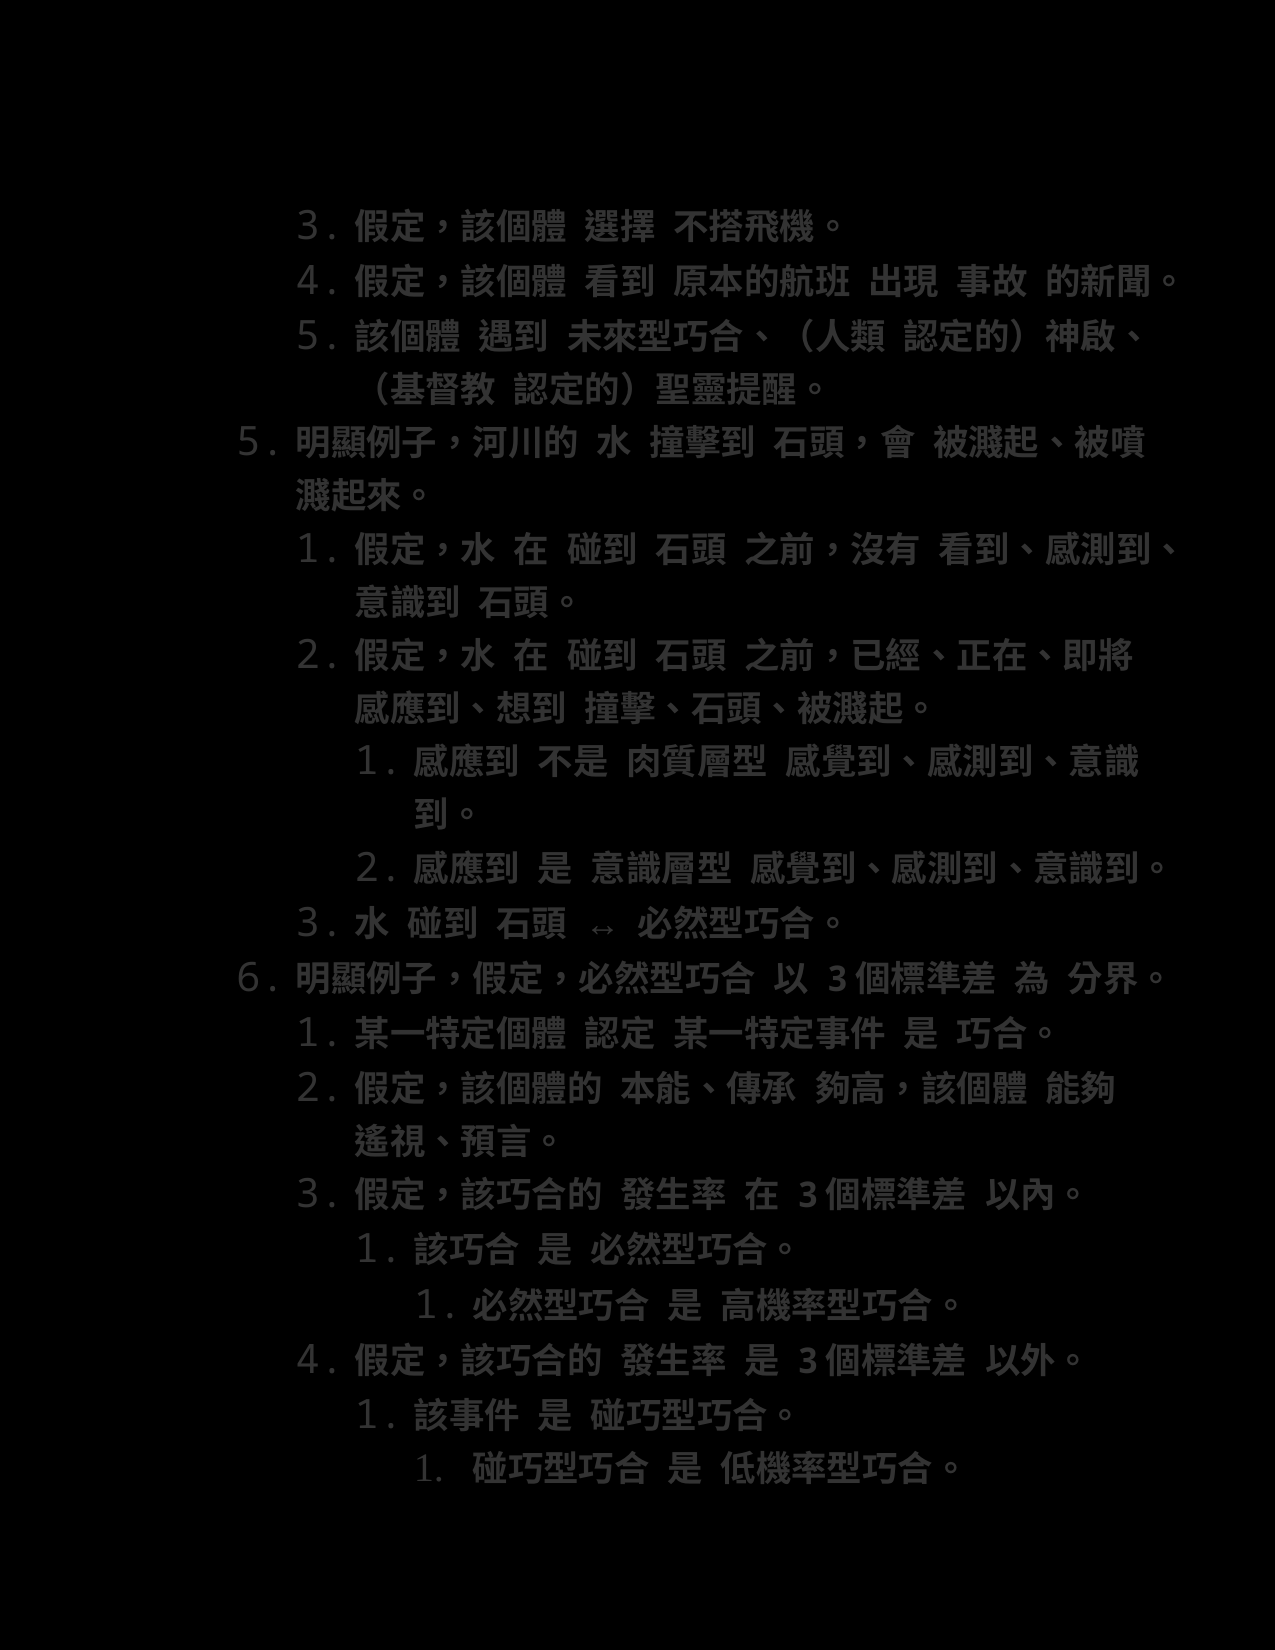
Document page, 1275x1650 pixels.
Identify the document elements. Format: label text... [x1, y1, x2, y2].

list 假定，該巧合的 發生率 是 3個標準差 以外。 [295, 1330, 1157, 1385]
list 假定，水 在 碰到 石頭 之前，已經、正在、即將 感應到、想到 撞擊、石頭、被濺起。 [295, 625, 1157, 731]
list 感應到 不是 肉質層型 感覺到、感測到、意識到。 [354, 731, 1157, 838]
list 假定，該個體的 本能、傳承 夠高，該個體 能夠 遙視、預言。 [295, 1058, 1157, 1164]
list 假定，該巧合的 發生率 在 3個標準差 以內。 [295, 1164, 1157, 1220]
list 該個體 遇到 未來型巧合、（人類 認定的）神啟、（基督教 認定的）聖靈提醒。 [295, 306, 1157, 412]
list 假定，水 在 碰到 石頭 之前，沒有 看到、感測到、意識到 石頭。 [295, 519, 1157, 625]
list 明顯例子，假定，必然型巧合 以 3個標準差 為 分界。 [236, 948, 1157, 1003]
list 某一特定個體 認定 某一特定事件 是 巧合。 [295, 1003, 1157, 1058]
list 必然型巧合 是 高機率型巧合。 [413, 1275, 1157, 1330]
list 碰巧型巧合 是 低機率型巧合。 [413, 1440, 1157, 1491]
list 假定，該個體 選擇 不搭飛機。 [295, 196, 1157, 251]
list 該巧合 是 必然型巧合。 [354, 1220, 1157, 1275]
list 明顯例子，河川的 水 撞擊到 石頭，會 被濺起、被噴濺起來。 [236, 412, 1157, 519]
list 水 碰到 石頭 ↔ 必然型巧合。 [295, 893, 1157, 948]
list 感應到 是 意識層型 感覺到、感測到、意識到。 [354, 838, 1157, 893]
list 該事件 是 碰巧型巧合。 [354, 1385, 1157, 1440]
list 假定，該個體 看到 原本的航班 出現 事故 的新聞。 [295, 251, 1157, 306]
